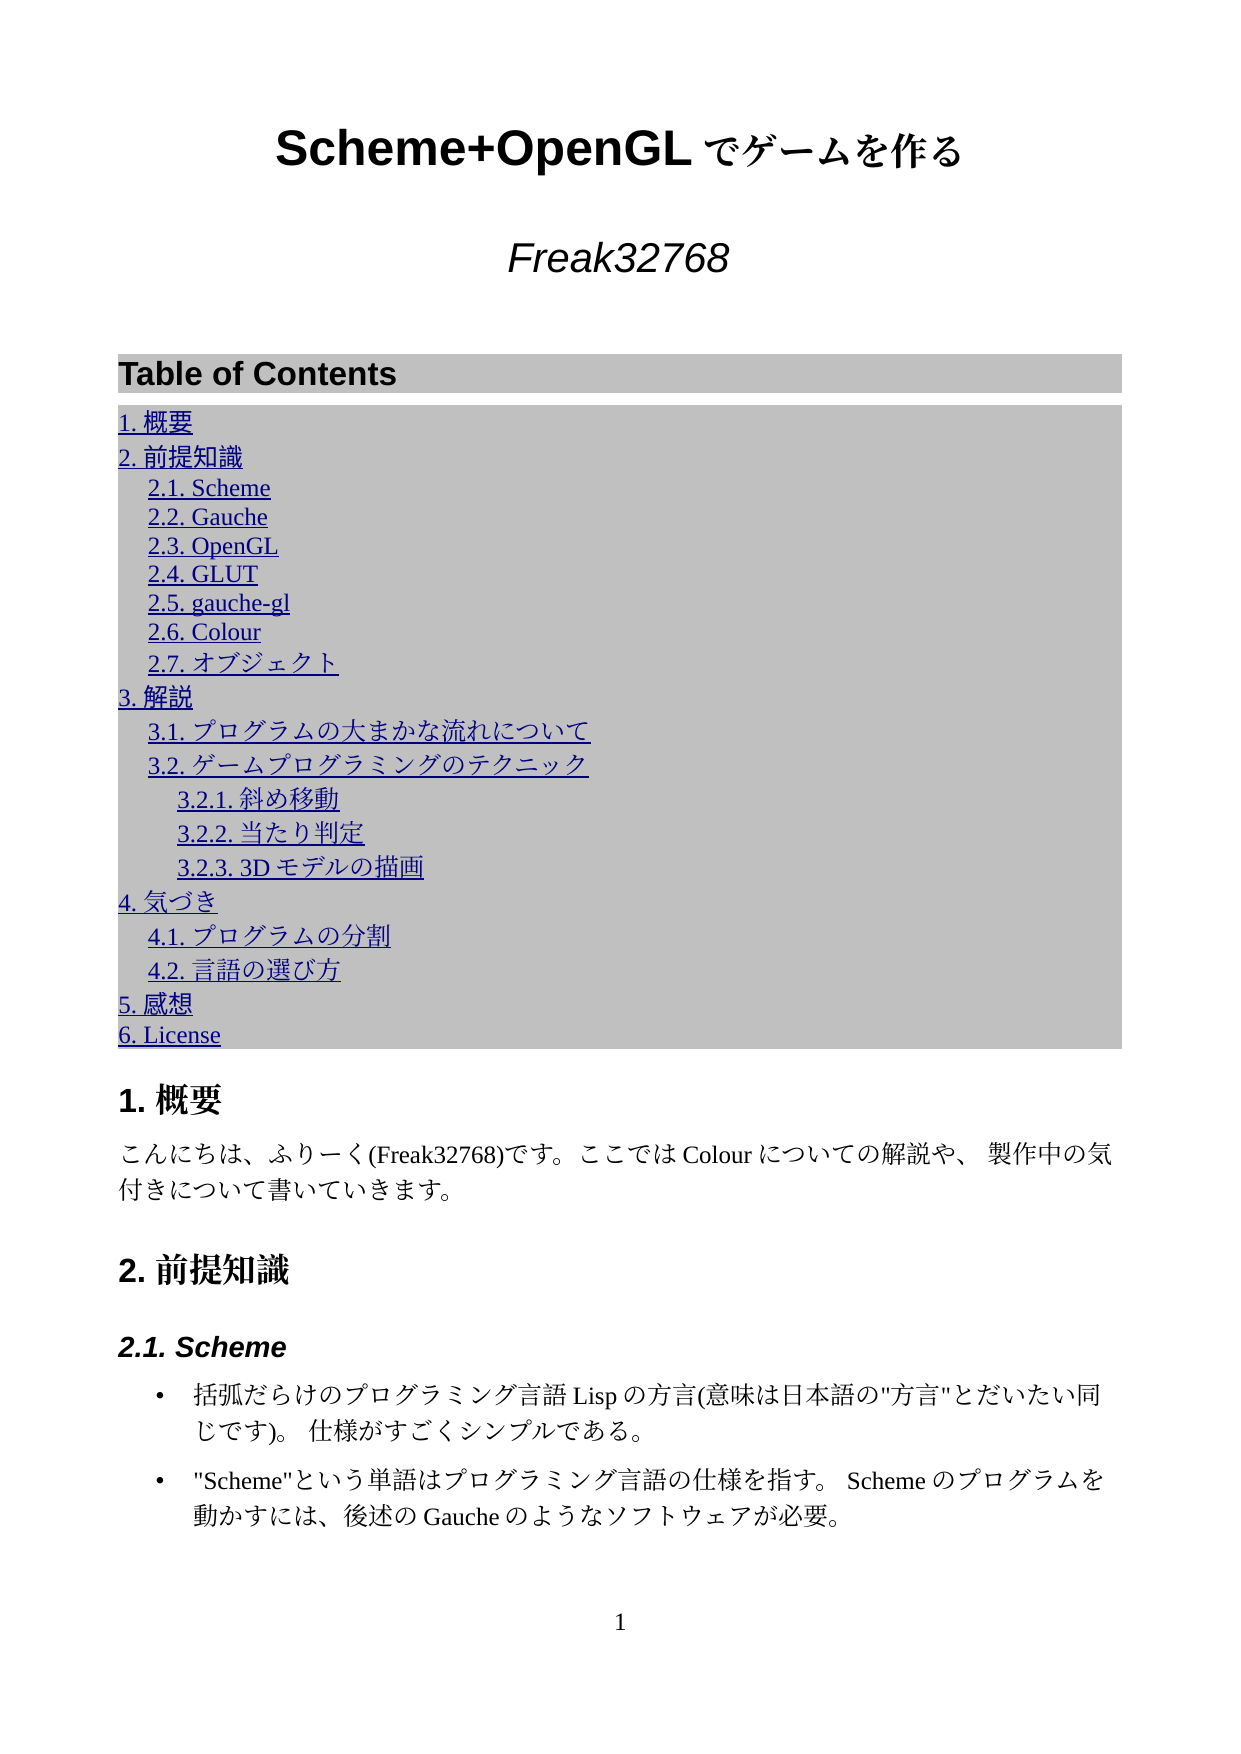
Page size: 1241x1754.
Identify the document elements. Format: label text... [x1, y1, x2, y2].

text 2.1. Scheme [148, 473, 1122, 502]
text 3.2. ゲームプログラミングのテクニック [148, 748, 1122, 782]
subtitle Scheme [118, 1330, 1122, 1363]
text 2.2. Gauche [148, 502, 1122, 531]
text 2.3. OpenGL [148, 531, 1122, 559]
text 6. License [118, 1020, 1122, 1049]
text 2. 前提知識 [118, 439, 1122, 473]
text 3.2.1. 斜め移動 [177, 782, 1122, 816]
text 4.2. 言語の選び方 [148, 952, 1122, 986]
text 5. 感想 [118, 986, 1122, 1020]
text 3. 解説 [118, 680, 1122, 714]
subtitle Table of Contents [118, 354, 1122, 393]
text 2.7. オブジェクト [148, 646, 1122, 680]
text 1. 概要 [118, 405, 1122, 439]
title Scheme+OpenGLでゲームを作る [118, 118, 1122, 176]
text 3.2.2. 当たり判定 [177, 816, 1122, 850]
text 2.6. Colour [148, 617, 1122, 646]
text 4.1. プログラムの分割 [148, 918, 1122, 952]
text 2.5. gauche-gl [148, 588, 1122, 617]
list 括弧だらけのプログラミング言語Lispの方言(意味は日本語の"方言"とだいたい同じです)。 仕様がすごくシンプルである。 [156, 1376, 1122, 1448]
subtitle Freak32768 [118, 233, 1122, 281]
text 2.4. GLUT [148, 559, 1122, 588]
subtitle 概要 [118, 1074, 1122, 1122]
text 3.2.3. 3Dモデルの描画 [177, 850, 1122, 884]
subtitle 前提知識 [118, 1244, 1122, 1292]
list "Scheme"という単語はプログラミング言語の仕様を指す。 Schemeのプログラムを動かすには、後述のGaucheのようなソフトウェアが必要。 [156, 1460, 1122, 1532]
text こんにちは、ふりーく(Freak32768)です。ここではColourについての解説や、 製作中の気付きについて書いていきます。 [118, 1135, 1122, 1207]
text 3.1. プログラムの大まかな流れについて [148, 714, 1122, 748]
text 4. 気づき [118, 884, 1122, 918]
